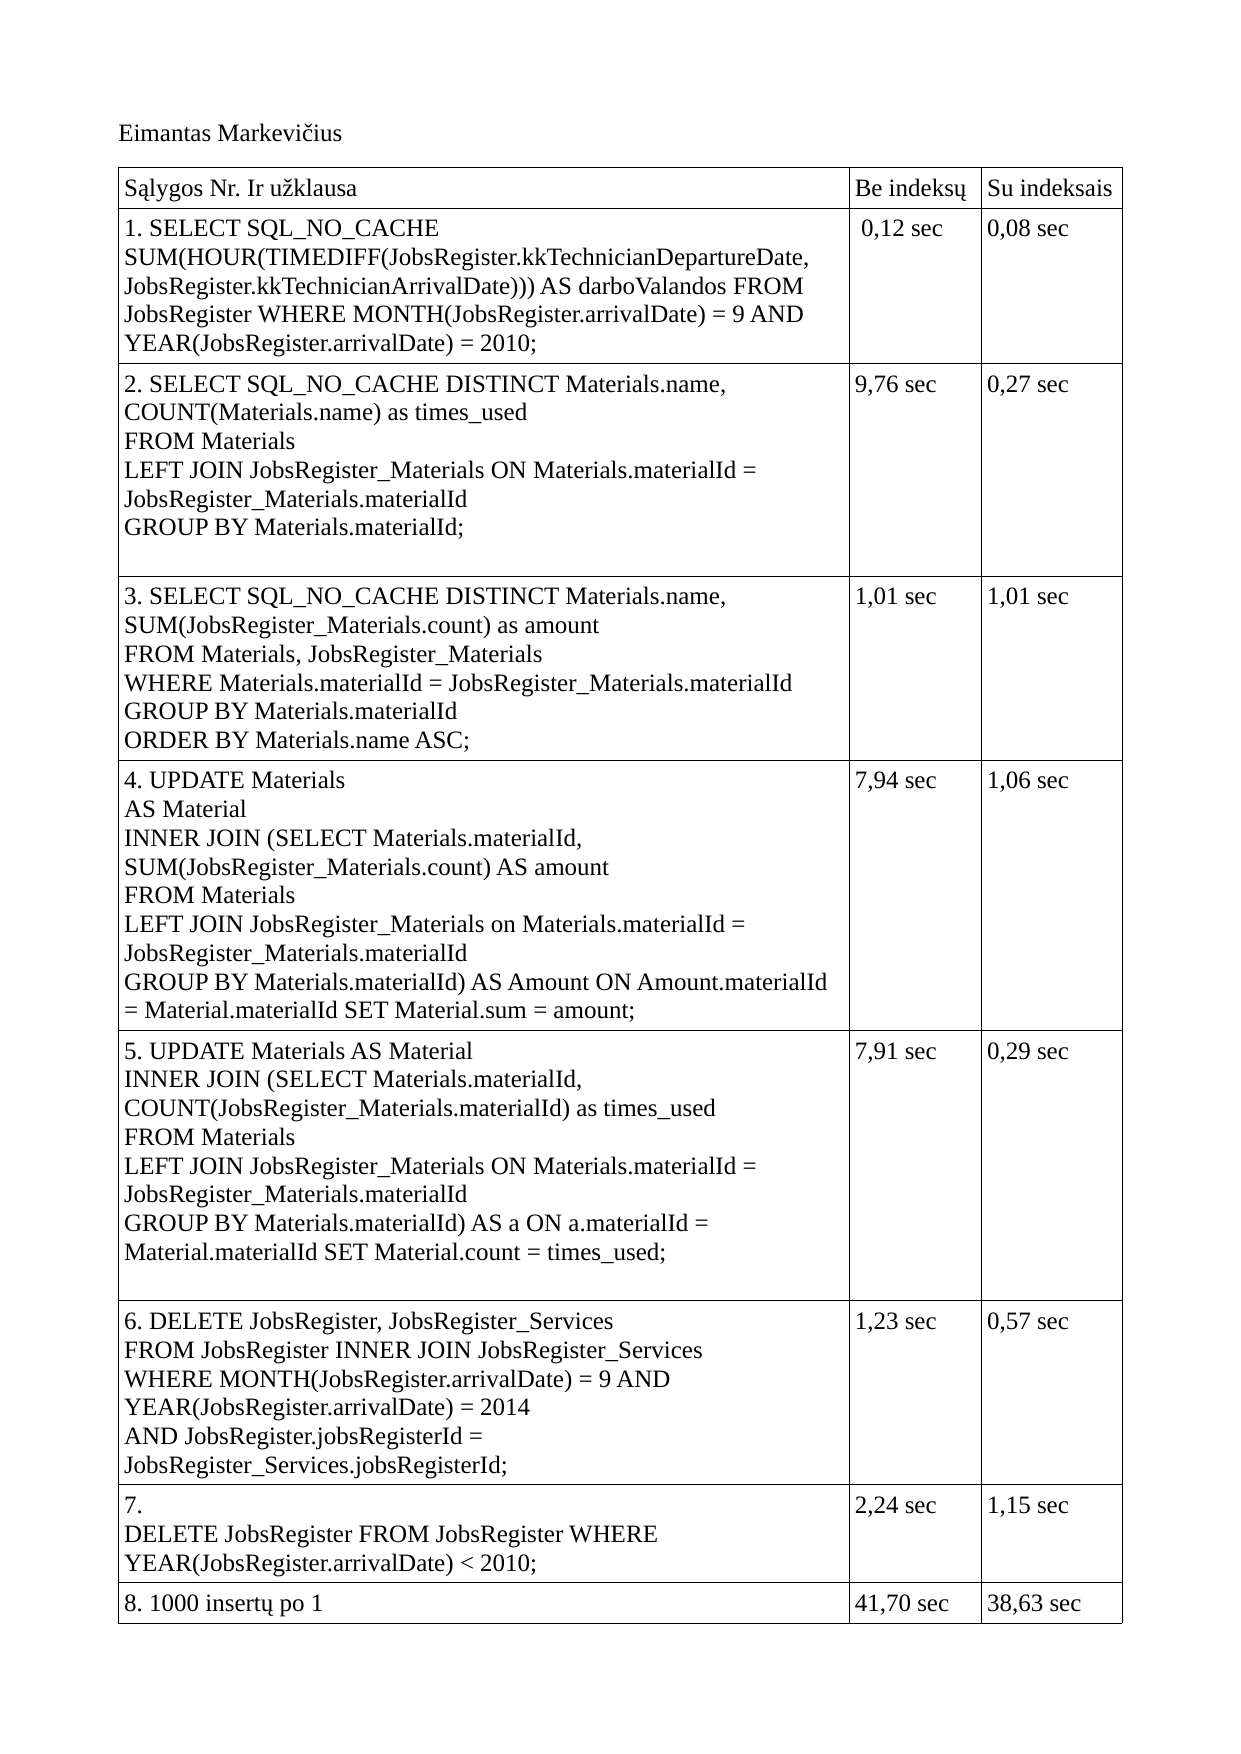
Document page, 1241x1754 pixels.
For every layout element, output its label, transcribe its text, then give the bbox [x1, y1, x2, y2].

table_cell 7,91 sec [850, 1031, 981, 1300]
table_cell 0,12 sec [850, 209, 981, 363]
table_cell 0,08 sec [982, 209, 1122, 363]
table_cell 7. DELETE JobsRegister FROM JobsRegister WHERE YEAR(JobsRegister.arrivalDate) < 2010; [119, 1485, 849, 1582]
table_cell 0,57 sec [982, 1301, 1122, 1484]
table_cell 7,94 sec [850, 761, 981, 1030]
table_header Be indeksų [850, 168, 981, 207]
table_cell 3. SELECT SQL_NO_CACHE DISTINCT Materials.name, SUM(JobsRegister_Materials.count) as amount FROM Materials, JobsRegister_Materials WHERE Materials.materialId = JobsRegister_Materials.materialId GROUP BY Materials.materialId ORDER BY Materials.name ASC; [119, 577, 849, 760]
table_cell 5. UPDATE Materials AS Material INNER JOIN (SELECT Materials.materialId, COUNT(JobsRegister_Materials.materialId) as times_used FROM Materials LEFT JOIN JobsRegister_Materials ON Materials.materialId = JobsRegister_Materials.materialId GROUP BY Materials.materialId) AS a ON a.materialId = Material.materialId SET Material.count = times_used; [119, 1031, 849, 1300]
table_header Su indeksais [982, 168, 1122, 207]
table_cell 41,70 sec [850, 1583, 981, 1622]
table_cell 1. SELECT SQL_NO_CACHE SUM(HOUR(TIMEDIFF(JobsRegister.kkTechnicianDepartureDate, JobsRegister.kkTechnicianArrivalDate))) AS darboValandos FROM JobsRegister WHERE MONTH(JobsRegister.arrivalDate) = 9 AND YEAR(JobsRegister.arrivalDate) = 2010; [119, 209, 849, 363]
table_cell 2. SELECT SQL_NO_CACHE DISTINCT Materials.name, COUNT(Materials.name) as times_used FROM Materials LEFT JOIN JobsRegister_Materials ON Materials.materialId = JobsRegister_Materials.materialId GROUP BY Materials.materialId; [119, 364, 849, 576]
table_cell 1,06 sec [982, 761, 1122, 1030]
table_cell 1,15 sec [982, 1485, 1122, 1582]
table_cell 6. DELETE JobsRegister, JobsRegister_Services FROM JobsRegister INNER JOIN JobsRegister_Services WHERE MONTH(JobsRegister.arrivalDate) = 9 AND YEAR(JobsRegister.arrivalDate) = 2014 AND JobsRegister.jobsRegisterId = JobsRegister_Services.jobsRegisterId; [119, 1301, 849, 1484]
table_cell 1,23 sec [850, 1301, 981, 1484]
table_cell 4. UPDATE Materials AS Material INNER JOIN (SELECT Materials.materialId, SUM(JobsRegister_Materials.count) AS amount FROM Materials LEFT JOIN JobsRegister_Materials on Materials.materialId = JobsRegister_Materials.materialId GROUP BY Materials.materialId) AS Amount ON Amount.materialId = Material.materialId SET Material.sum = amount; [119, 761, 849, 1030]
table_cell 1,01 sec [982, 577, 1122, 760]
text Eimantas Markevičius [118, 118, 1122, 147]
table_header Sąlygos Nr. Ir užklausa [119, 168, 849, 207]
table_cell 0,29 sec [982, 1031, 1122, 1300]
table_cell 0,27 sec [982, 364, 1122, 576]
table_cell 38,63 sec [982, 1583, 1122, 1622]
table_cell 1,01 sec [850, 577, 981, 760]
table_cell 2,24 sec [850, 1485, 981, 1582]
table_cell 9,76 sec [850, 364, 981, 576]
table_cell 8. 1000 insertų po 1 [119, 1583, 849, 1622]
